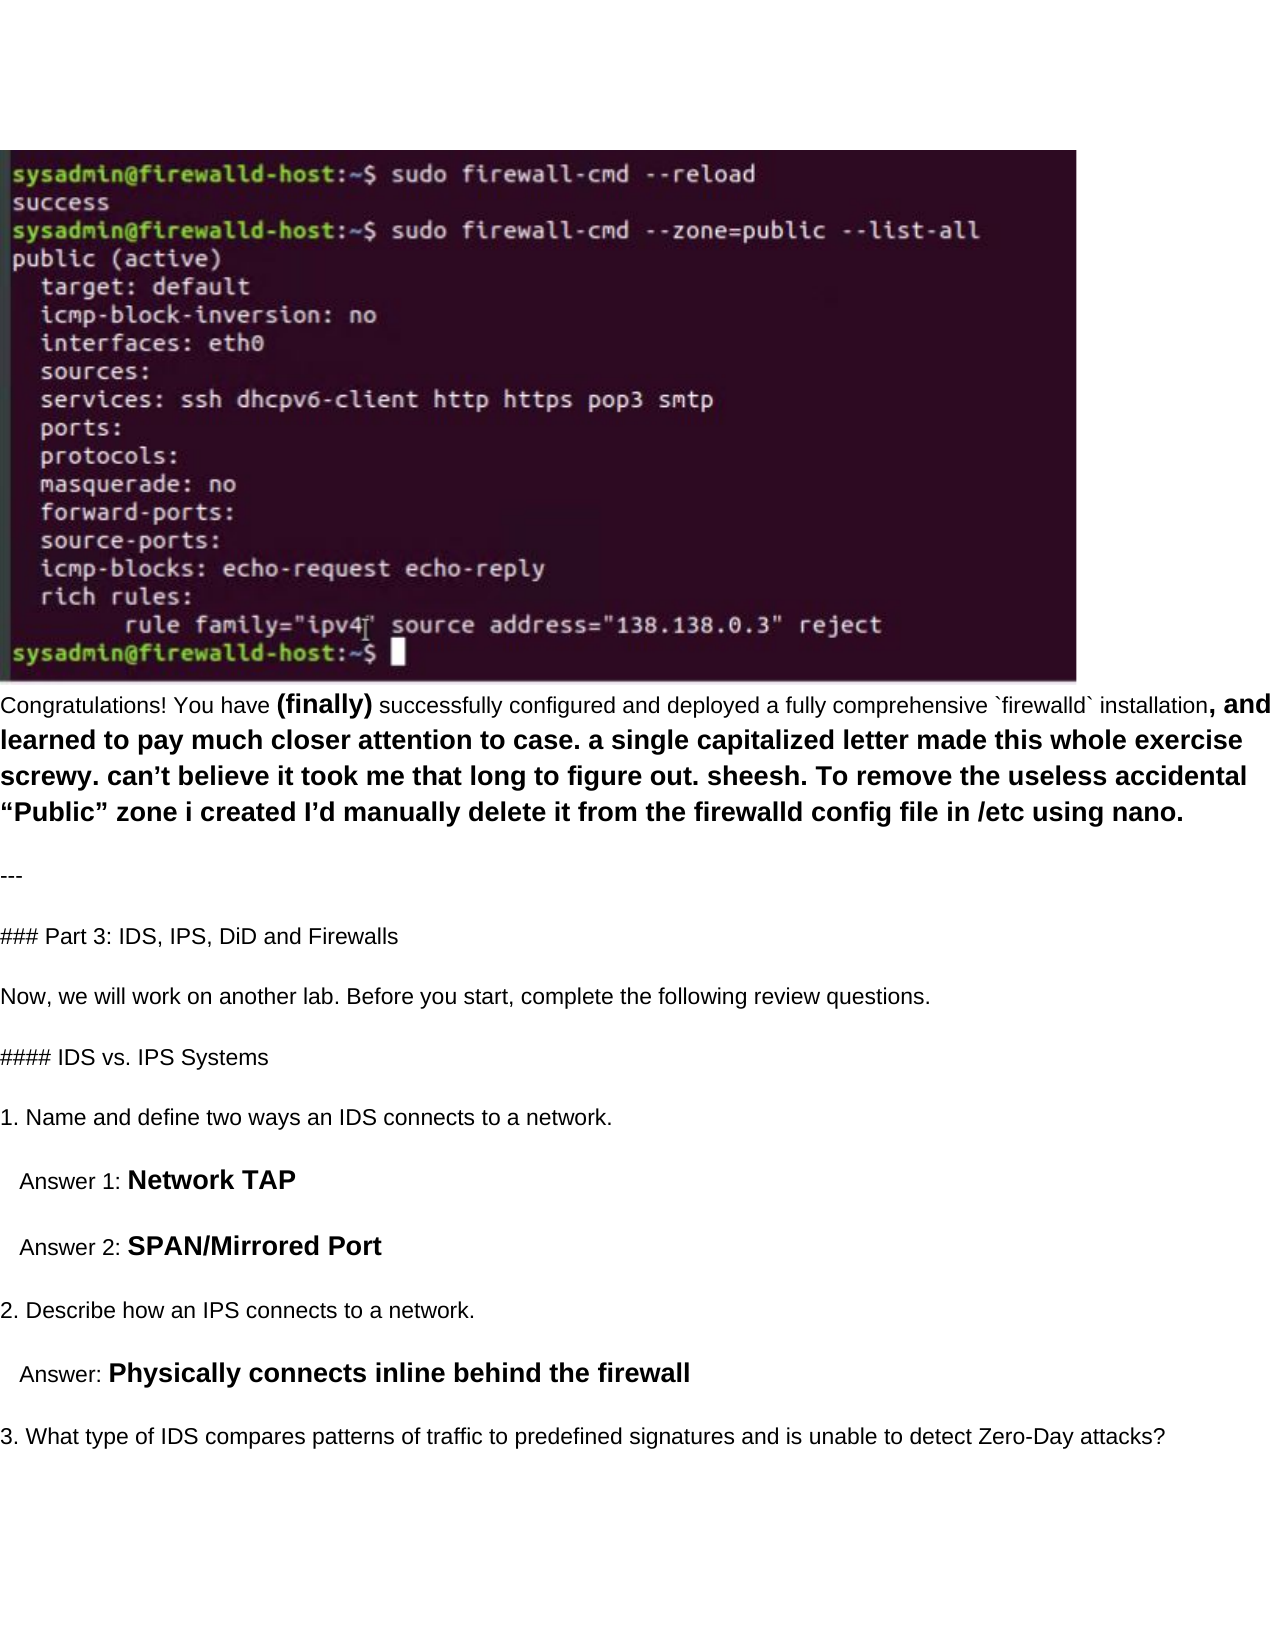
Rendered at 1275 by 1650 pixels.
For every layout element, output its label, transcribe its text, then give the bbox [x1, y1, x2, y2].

text Congratulations! You have (finally) successfully configured and deployed a fully comprehensive `firewalld` installation, and learned to pay much closer attention to case. a single capitalized letter made this whole exercise screwy. can’t believe it took me that long to figure out. sheesh. To remove the useless accidental “Public” zone i created I’d manually delete it from the firewalld config file in /etc using nano. [0, 688, 1275, 827]
text Now, we will work on another lab. Before you start, complete the following review questions. [0, 983, 1275, 1009]
text #### IDS vs. IPS Systems [0, 1043, 1275, 1070]
text 3. What type of IDS compares patterns of traffic to predefined signatures and is unable to detect Zero-Day attacks? [0, 1423, 1275, 1449]
text Answer 2: SPAN/Mirrored Port [0, 1230, 1275, 1262]
text 1. Name and define two ways an IDS connects to a network. [0, 1104, 1275, 1130]
text Answer 1: Network TAP [0, 1164, 1275, 1196]
text ### Part 3: IDS, IPS, DiD and Firewalls [0, 923, 1275, 949]
text Answer: Physically connects inline behind the firewall [0, 1357, 1275, 1388]
text --- [0, 862, 1275, 888]
picture [0, 150, 1077, 685]
text 2. Describe how an IPS connects to a network. [0, 1297, 1275, 1323]
